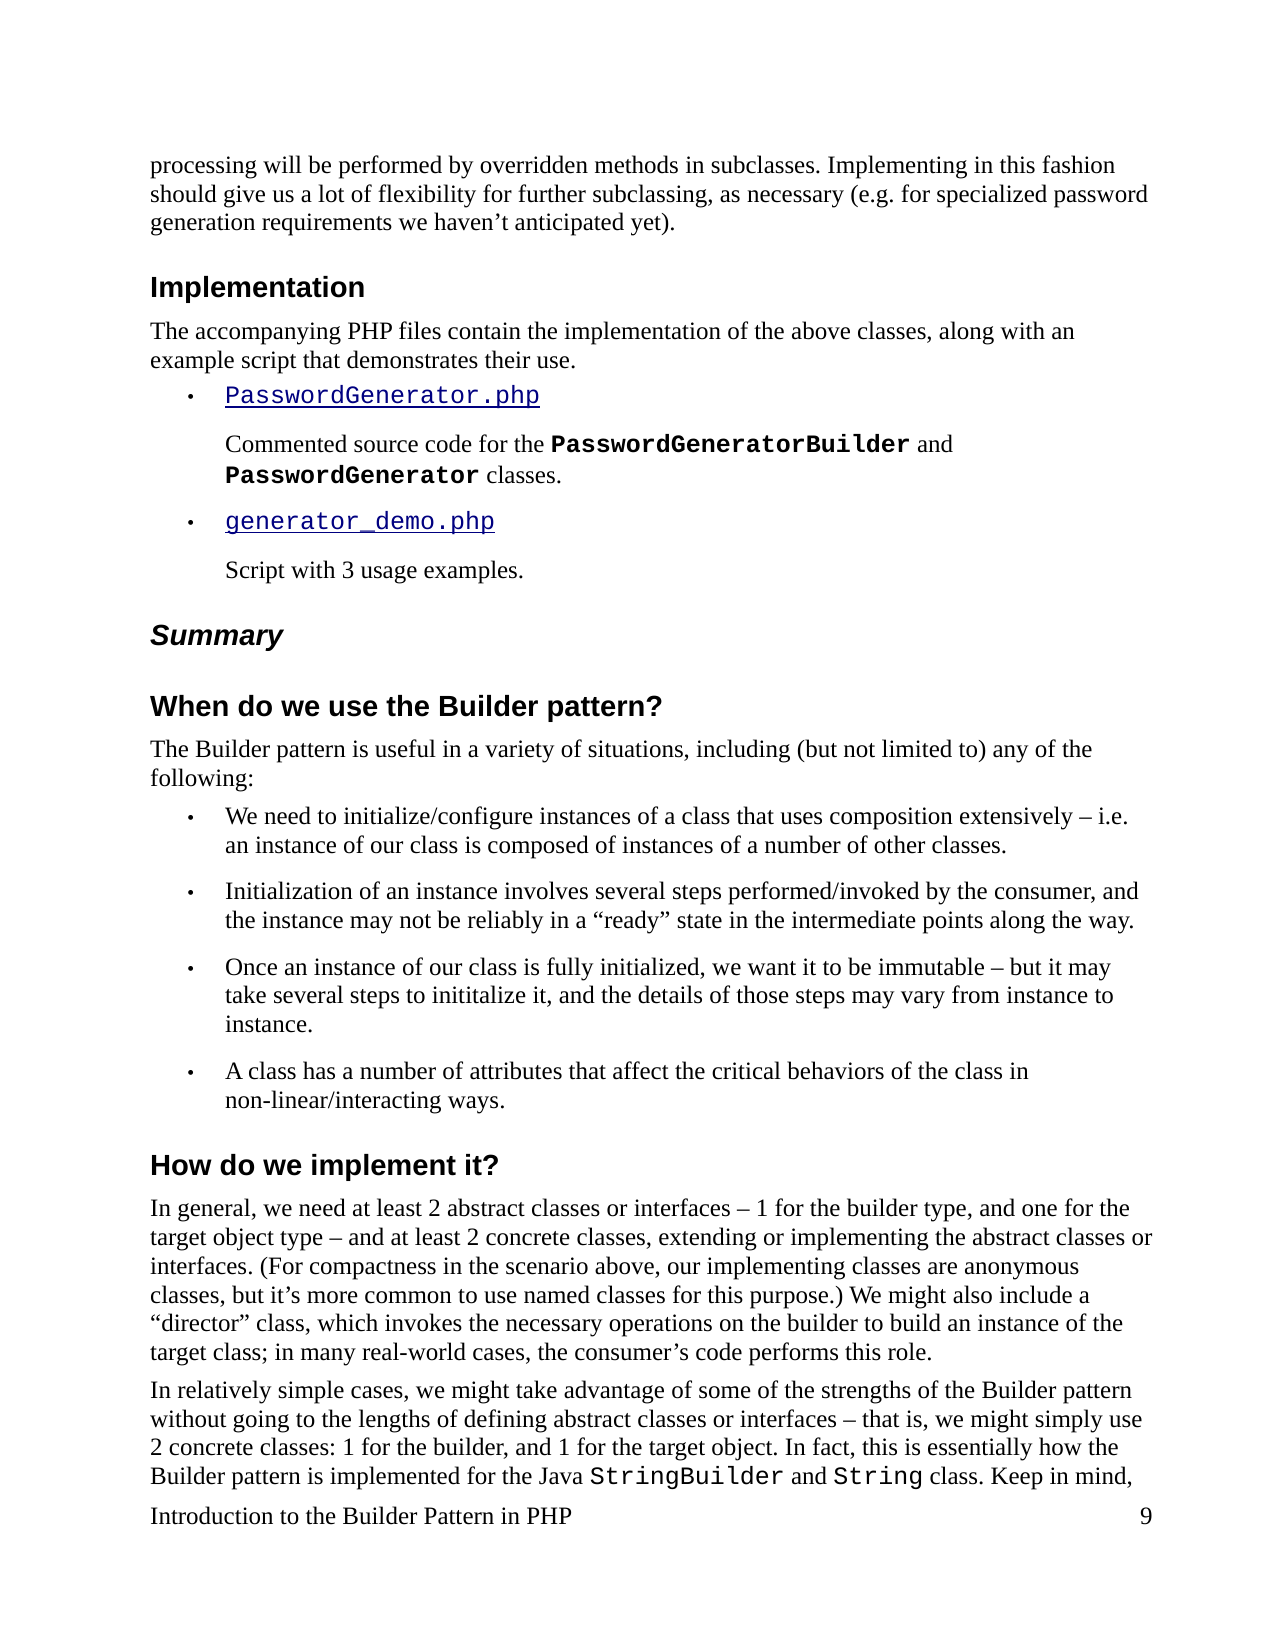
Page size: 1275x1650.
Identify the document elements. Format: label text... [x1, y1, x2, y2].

list generator_demo.php [187, 508, 1155, 537]
list Initialization of an instance involves several steps performed/invoked by the consumer, and the instance may not be reliably in a “ready” state in the intermediate points along the way. [187, 876, 1155, 934]
list Once an instance of our class is fully initialized, we want it to be immutable – but it may take several steps to inititalize it, and the details of those steps may vary from instance to instance. [187, 952, 1155, 1038]
subtitle When do we use the Builder pattern? [150, 688, 1155, 722]
list A class has a number of attributes that affect the critical behaviors of the class in non-linear/interacting ways. [187, 1056, 1155, 1113]
text In general, we need at least 2 abstract classes or interfaces – 1 for the builder type, and one for the target object type – and at least 2 concrete classes, extending or implementing the abstract classes or interfaces. (For compactness in the scenario above, our implementing classes are anonymous classes, but it’s more common to use named classes for this purpose.) We might also include a “director” class, which invokes the necessary operations on the builder to build an instance of the target class; in many real-world cases, the consumer’s code performs this role. [150, 1193, 1155, 1366]
text In relatively simple cases, we might take advantage of some of the strengths of the Builder pattern without going to the lengths of defining abstract classes or interfaces – that is, we might simply use 2 concrete classes: 1 for the builder, and 1 for the target object. In fact, this is essentially how the Builder pattern is implemented for the Java StringBuilder and String class. Keep in mind, [150, 1375, 1155, 1492]
subtitle How do we implement it? [150, 1147, 1155, 1181]
list We need to initialize/configure instances of a class that uses composition extensively – i.e. an instance of our class is composed of instances of a number of other classes. [187, 801, 1155, 858]
list Script with 3 usage examples. [187, 555, 1155, 583]
list PasswordGenerator.php [187, 383, 1155, 411]
text The Builder pattern is useful in a variety of situations, including (but not limited to) any of the following: [150, 734, 1155, 792]
subtitle Implementation [150, 270, 1155, 304]
text processing will be performed by overridden methods in subclasses. Implementing in this fashion should give us a lot of flexibility for further subclassing, as necessary (e.g. for specialized password generation requirements we haven’t anticipated yet). [150, 150, 1155, 236]
text The accompanying PHP files contain the implementation of the above classes, along with an example script that demonstrates their use. [150, 316, 1155, 374]
subtitle Summary [150, 617, 1155, 651]
list Commented source code for the PasswordGeneratorBuilder and PasswordGenerator classes. [187, 429, 1155, 491]
